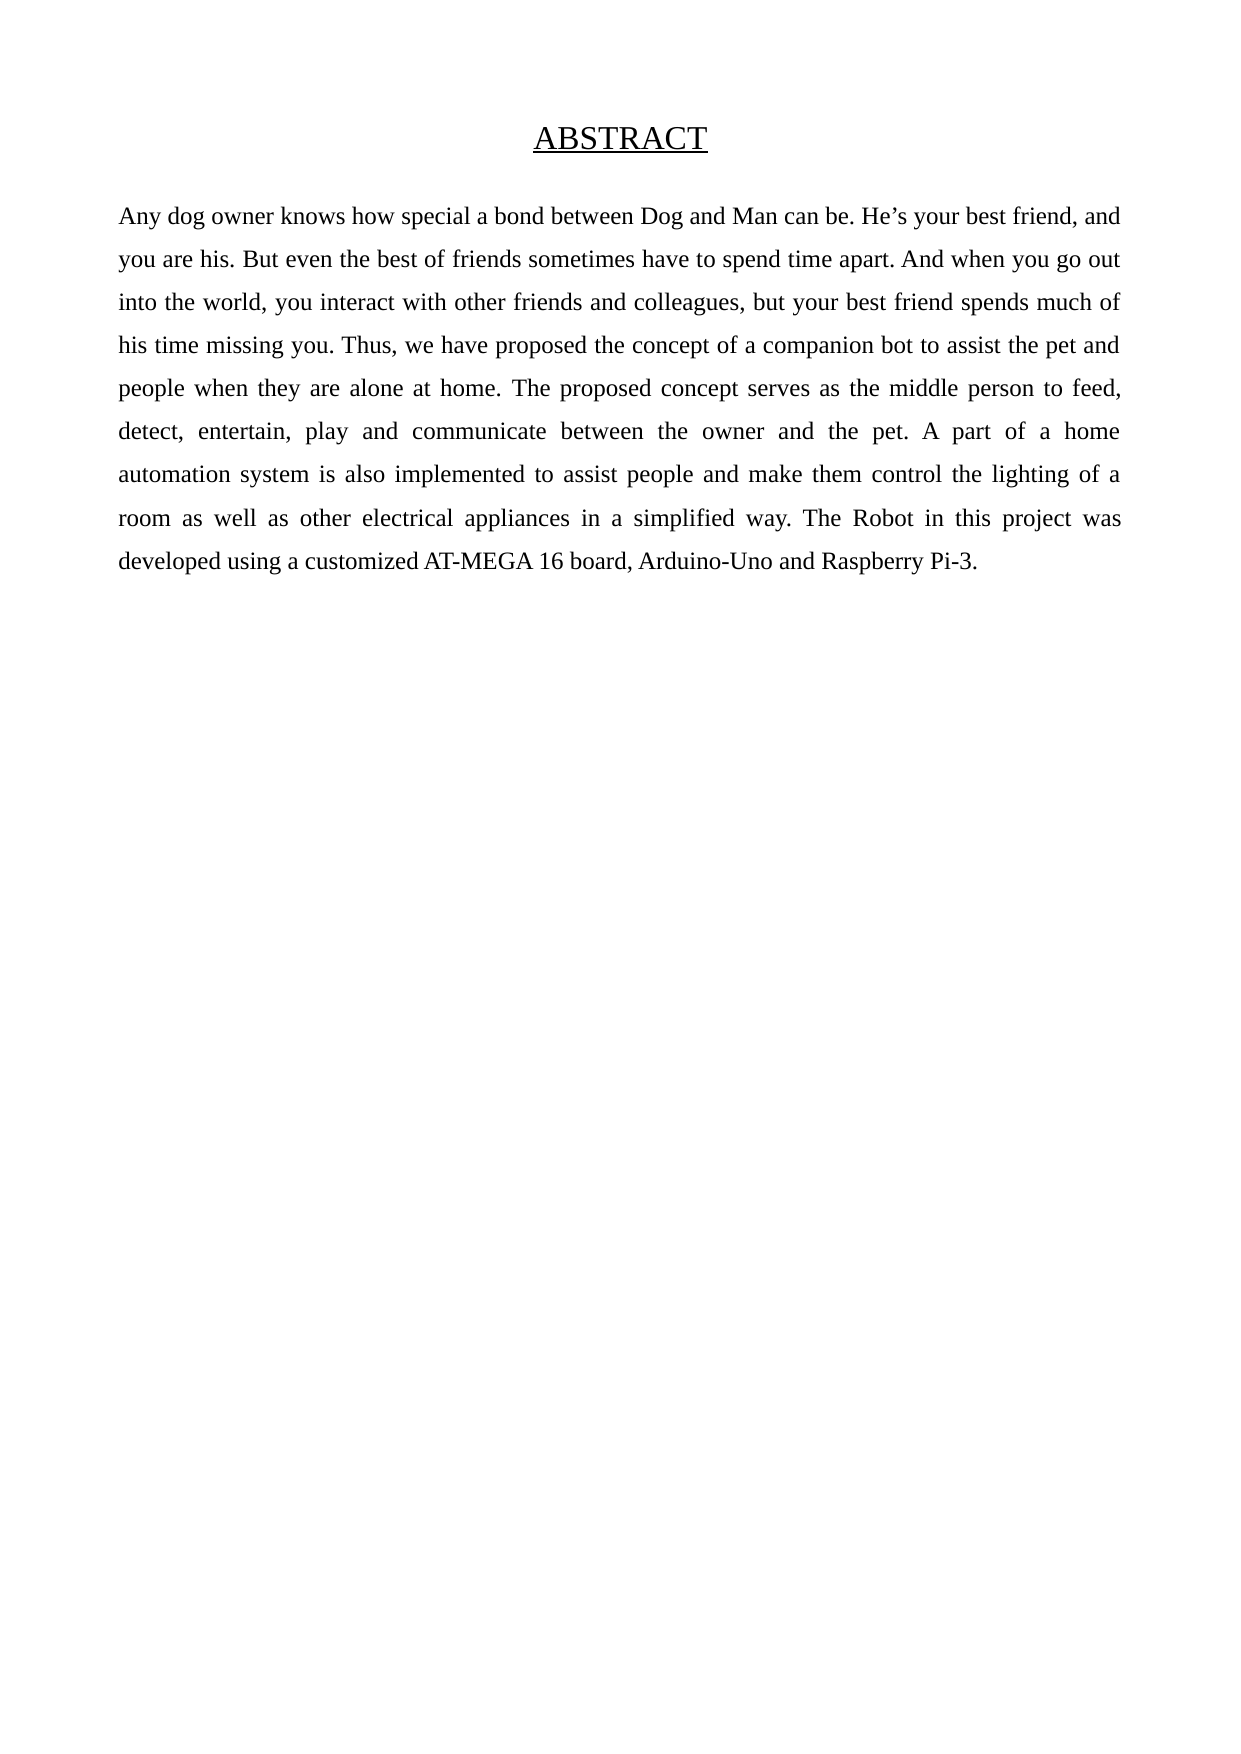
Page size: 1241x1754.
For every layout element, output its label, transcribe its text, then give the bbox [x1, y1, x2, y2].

text Any dog owner knows how special a bond between Dog and Man can be. He’s your best friend, and you are his. But even the best of friends sometimes have to spend time apart. And when you go out into the world, you interact with other friends and colleagues, but your best friend spends much of his time missing you. Thus, we have proposed the concept of a companion bot to assist the pet and people when they are alone at home. The proposed concept serves as the middle person to feed, detect, entertain, play and communicate between the owner and the pet. A part of a home automation system is also implemented to assist people and make them control the lighting of a room as well as other electrical appliances in a simplified way. The Robot in this project was developed using a customized AT-MEGA 16 board, Arduino-Uno and Raspberry Pi-3. [118, 201, 1122, 574]
text ABSTRACT [118, 118, 1122, 156]
